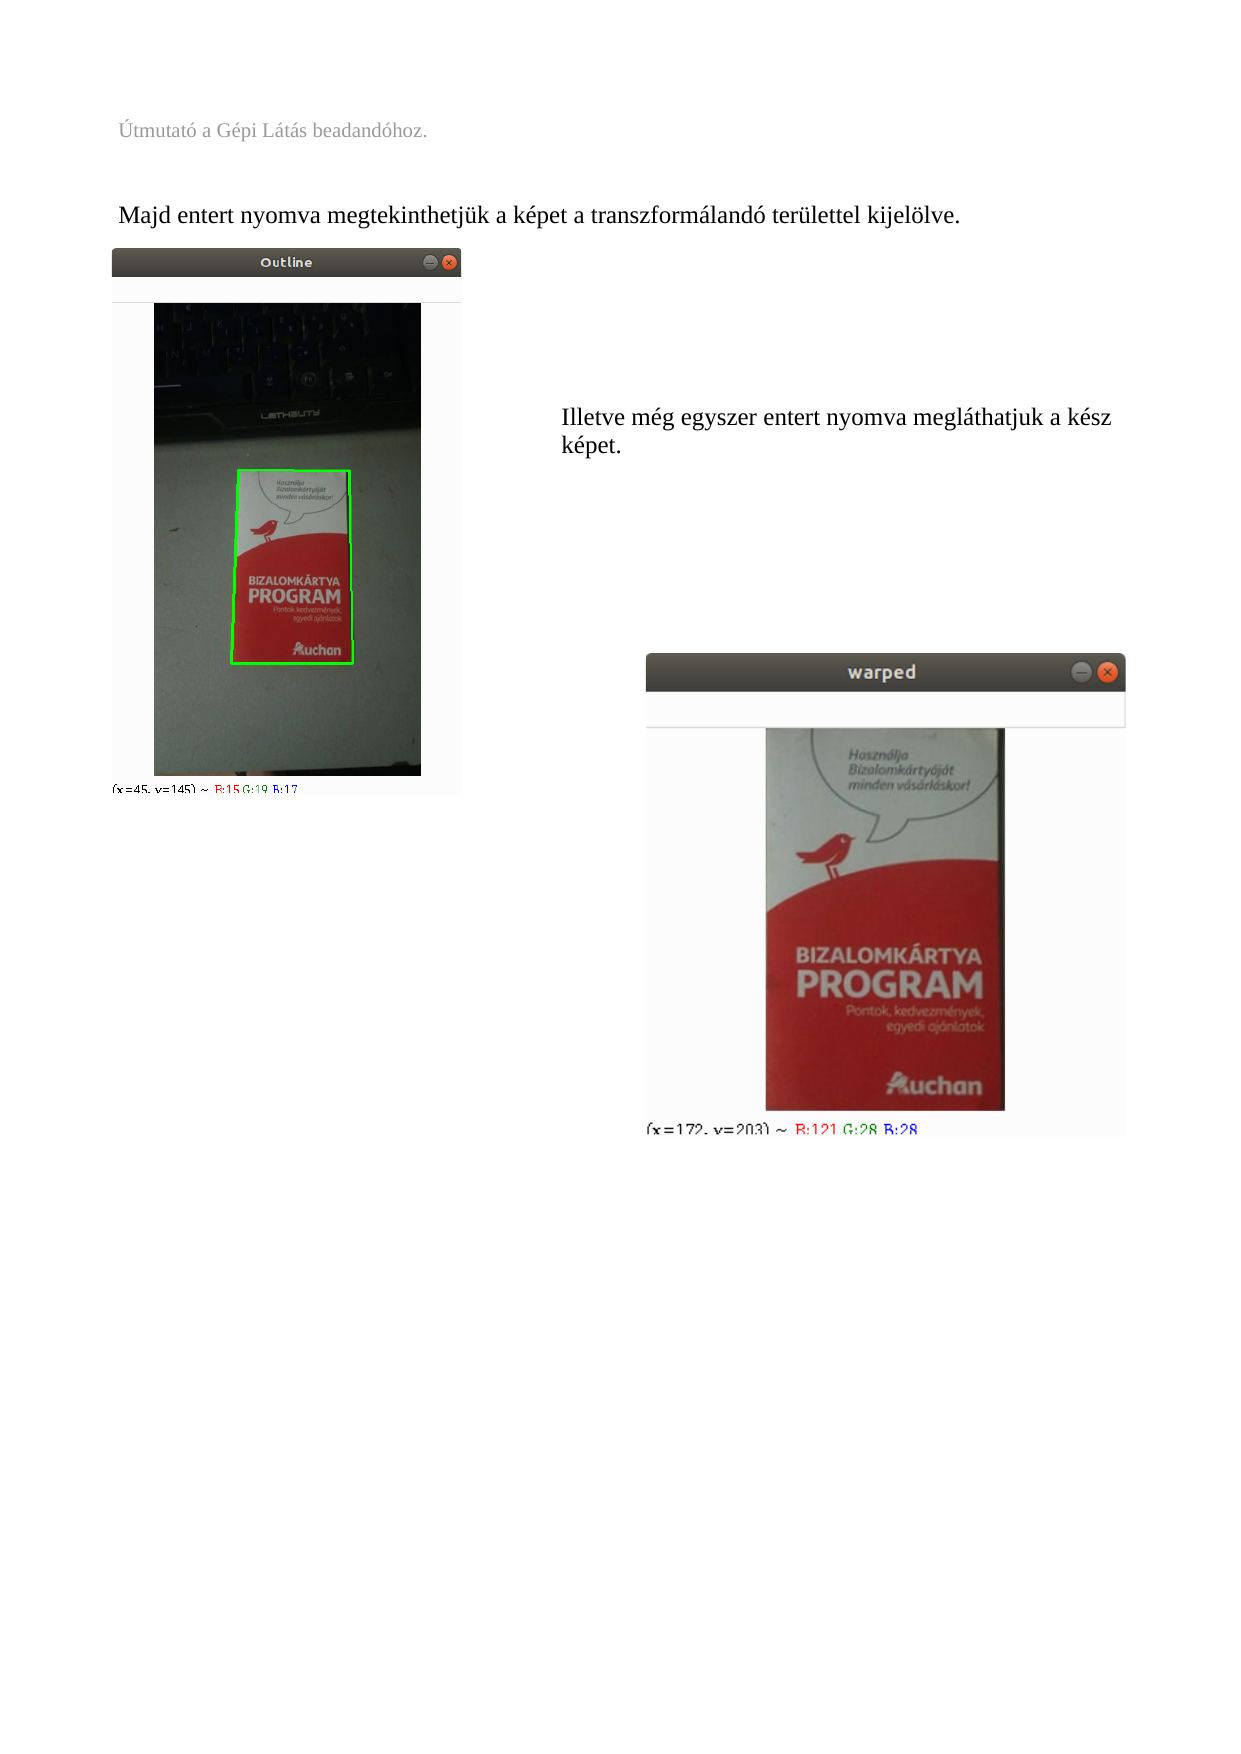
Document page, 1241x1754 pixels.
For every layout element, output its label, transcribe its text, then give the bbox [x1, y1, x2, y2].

picture [645, 653, 1126, 1137]
text Majd entert nyomva megtekinthetjük a képet a transzformálandó területtel kijelölve. [118, 200, 1122, 229]
text Illetve még egyszer entert nyomva megláthatjuk a kész képet. [462, 402, 1122, 459]
picture [111, 248, 462, 794]
